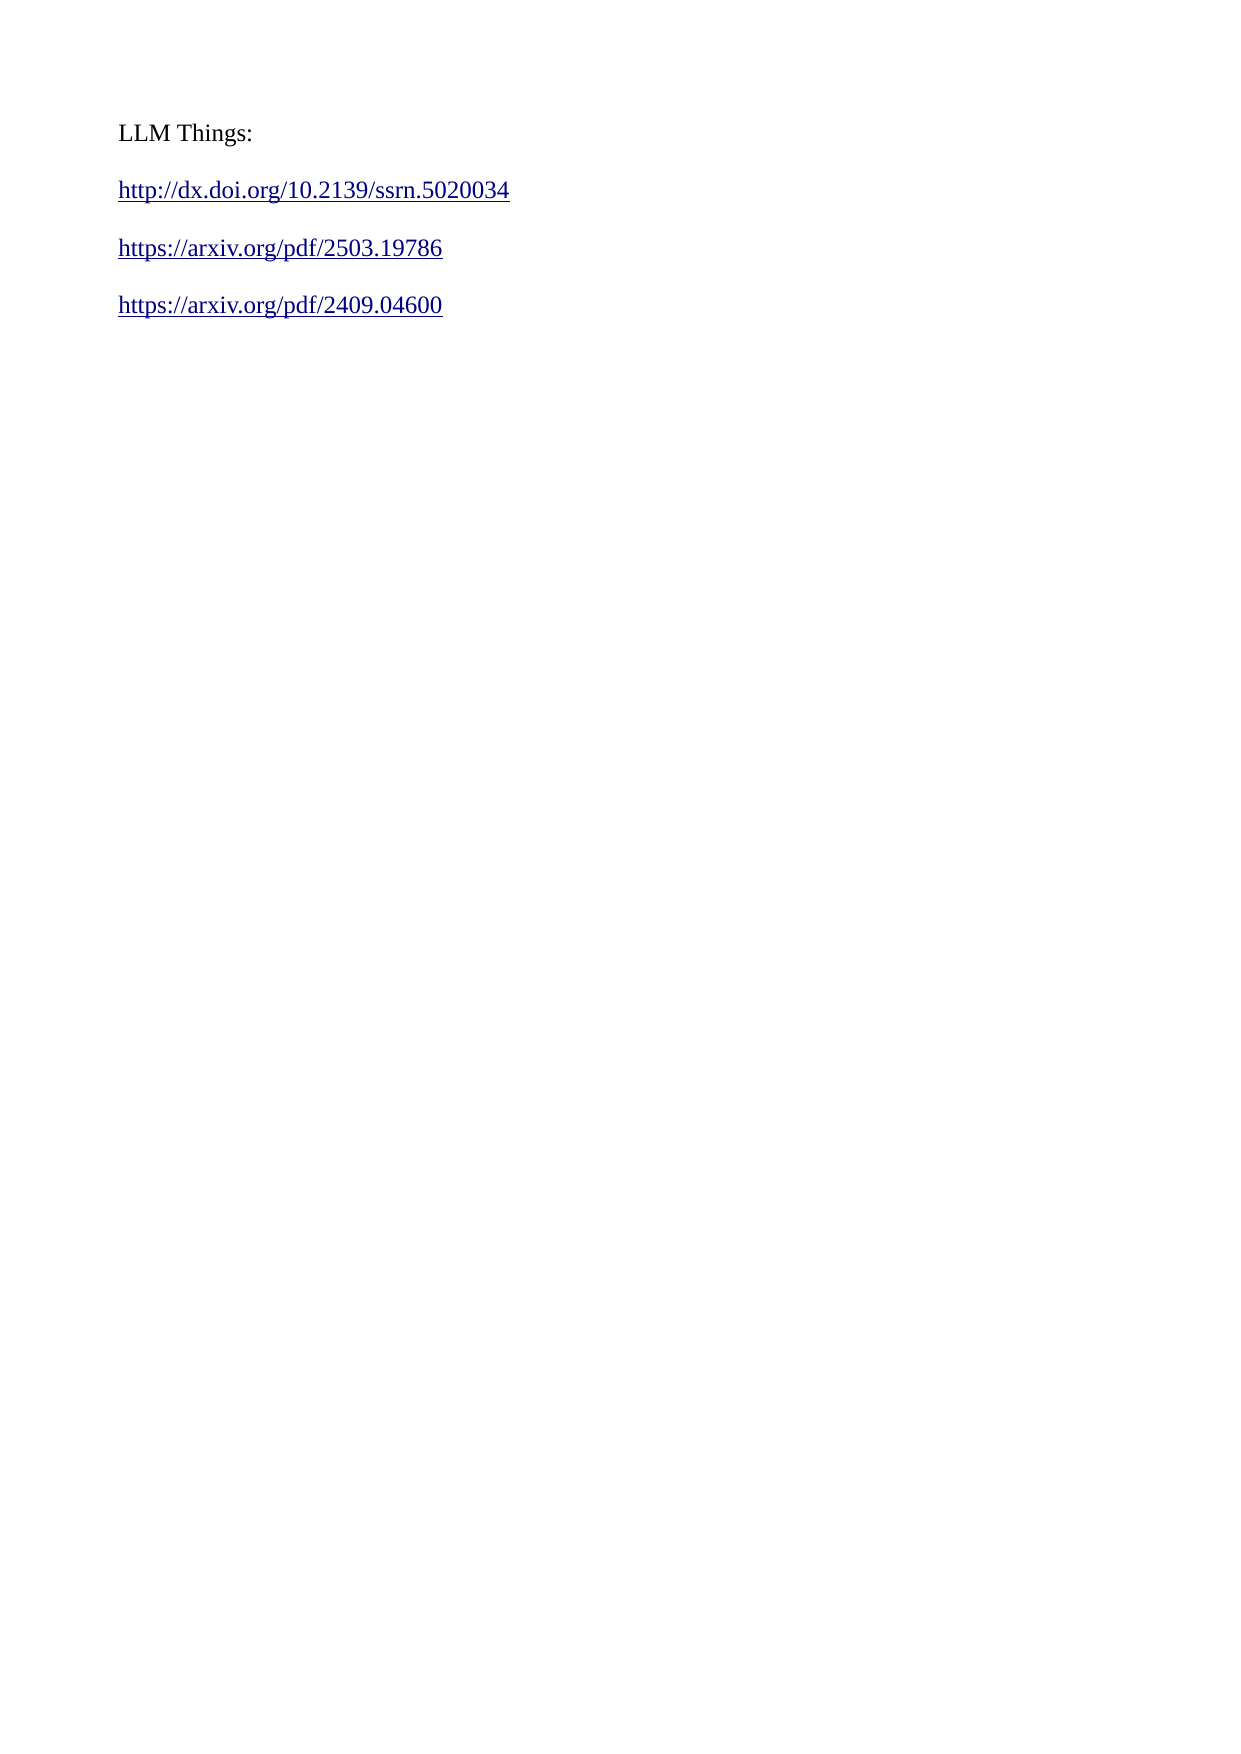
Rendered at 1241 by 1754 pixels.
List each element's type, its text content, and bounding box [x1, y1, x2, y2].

text LLM Things: [118, 118, 1122, 147]
text http://dx.doi.org/10.2139/ssrn.5020034 [118, 176, 1122, 204]
text https://arxiv.org/pdf/2409.04600 [118, 291, 1122, 319]
text https://arxiv.org/pdf/2503.19786 [118, 233, 1122, 262]
